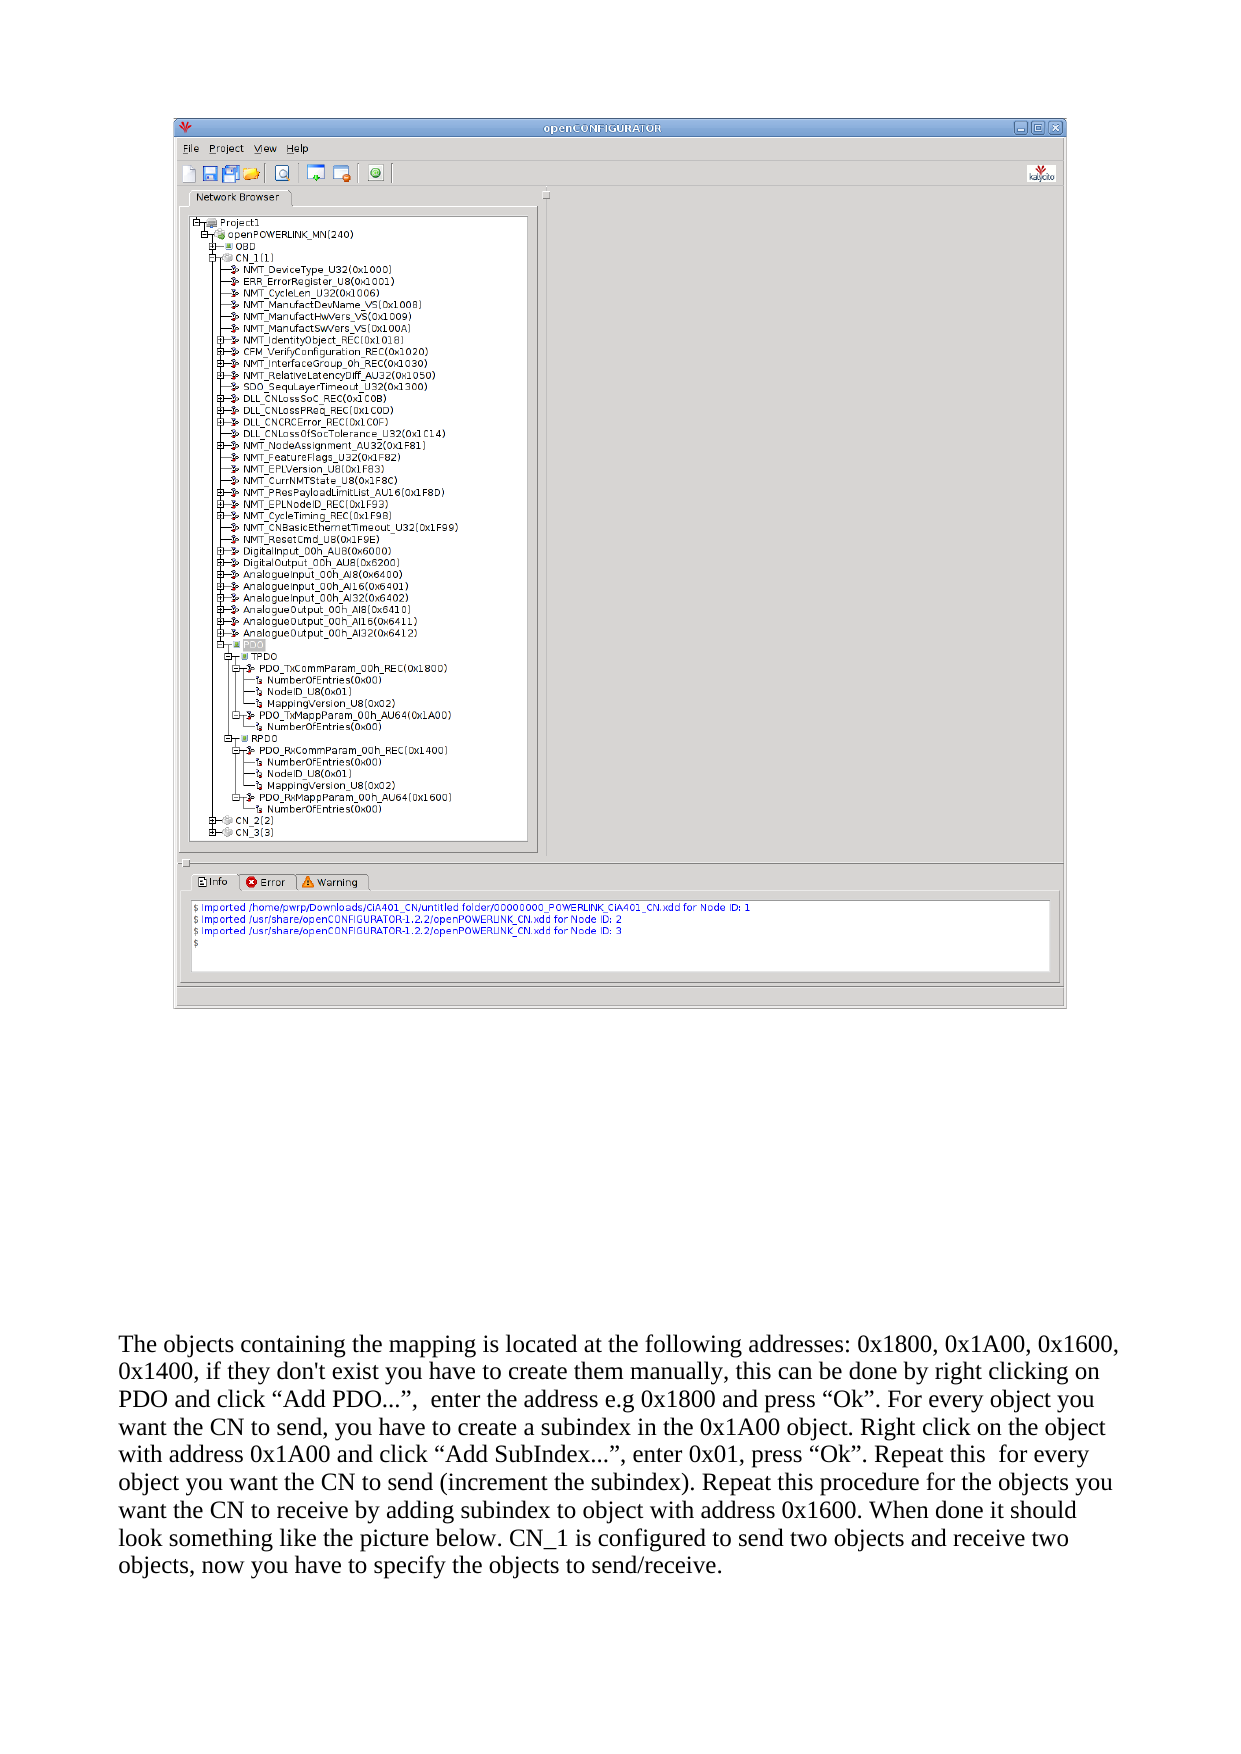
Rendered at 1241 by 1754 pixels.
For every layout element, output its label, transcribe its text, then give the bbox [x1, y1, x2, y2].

text The objects containing the mapping is located at the following addresses: 0x1800, 0x1A00, 0x1600, 0x1400, if they don't exist you have to create them manually, this can be done by right clicking on PDO and click “Add PDO...”, enter the address e.g 0x1800 and press “Ok”. For every object you want the CN to send, you have to create a subindex in the 0x1A00 object. Right click on the object with address 0x1A00 and click “Add SubIndex...”, enter 0x01, press “Ok”. Repeat this for every object you want the CN to send (increment the subindex). Repeat this procedure for the objects you want the CN to receive by adding subindex to object with address 0x1600. When done it should look something like the picture below. CN_1 is configured to send two objects and receive two objects, now you have to specify the objects to send/receive. [118, 1330, 1122, 1579]
picture [173, 118, 1067, 1009]
